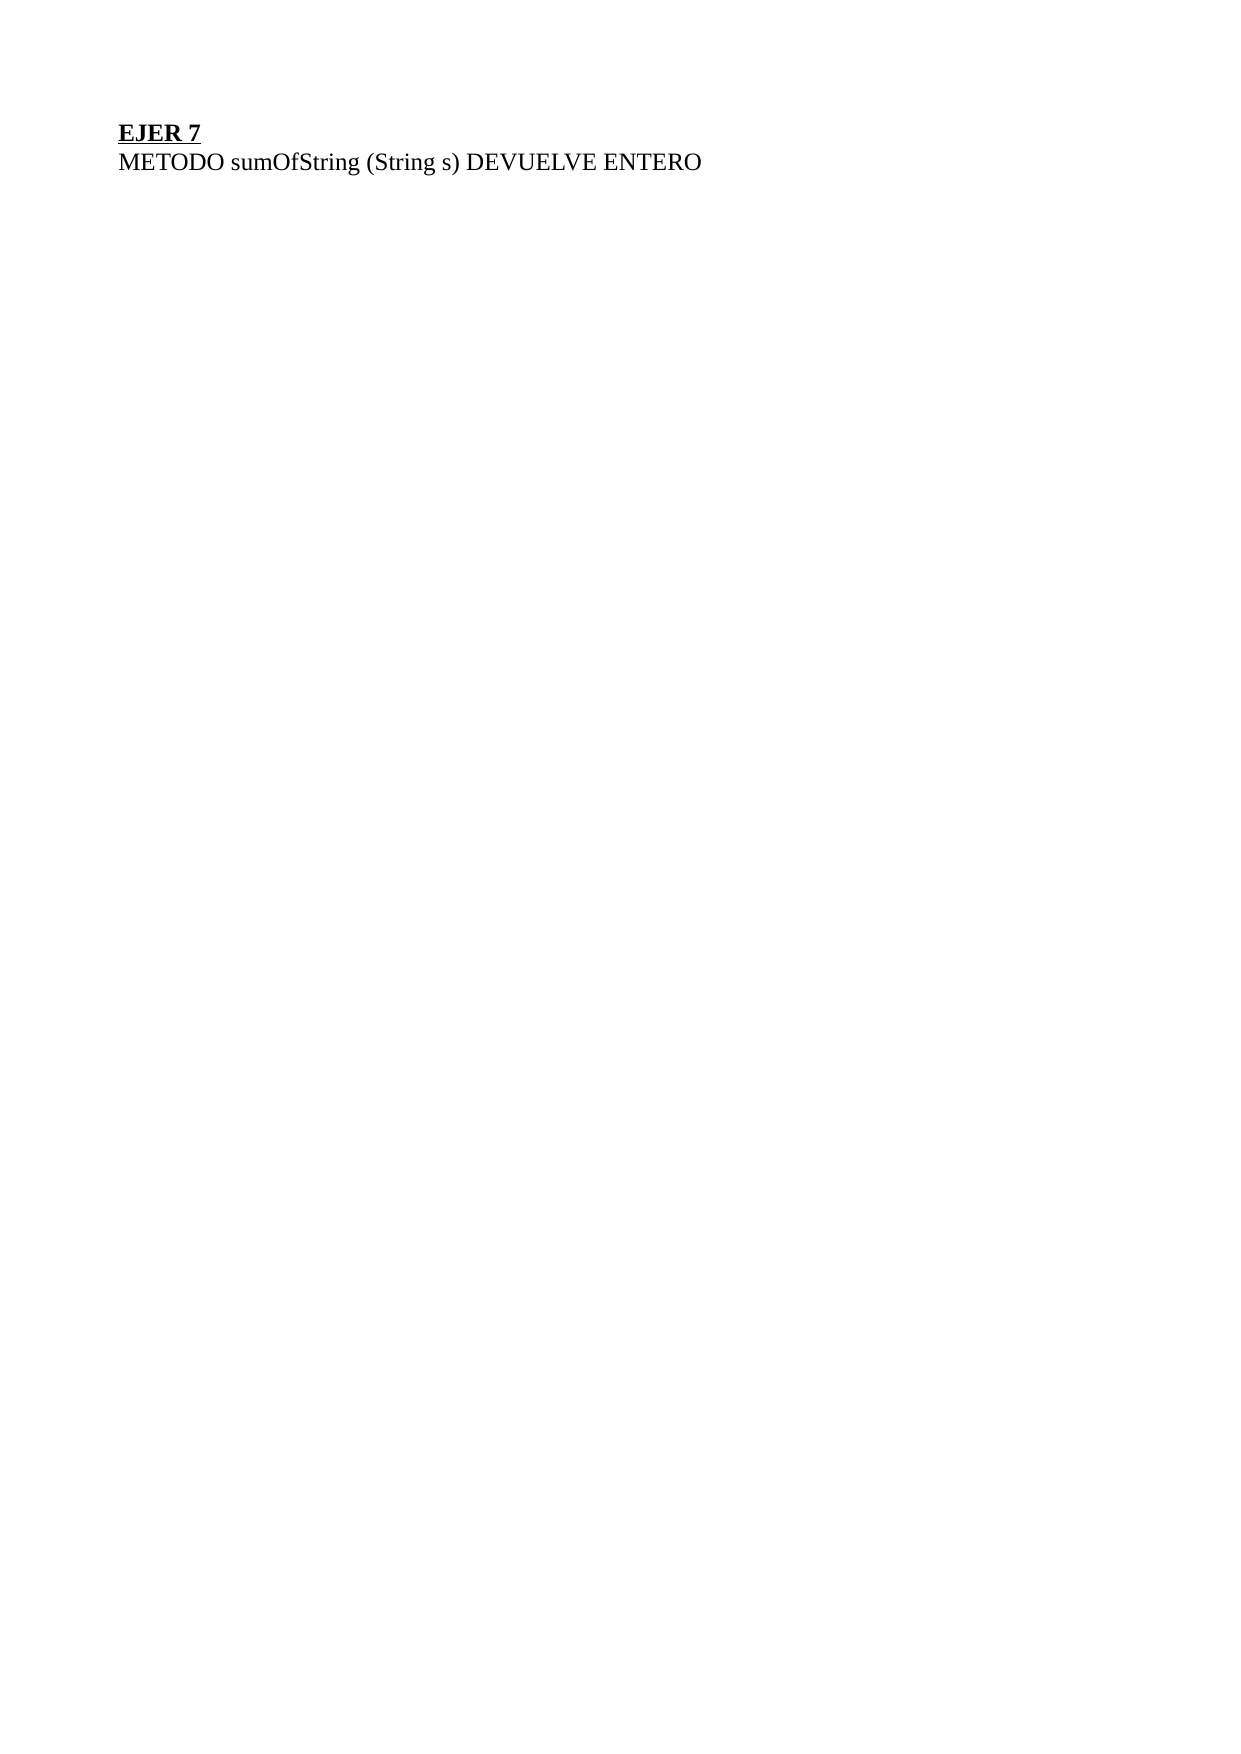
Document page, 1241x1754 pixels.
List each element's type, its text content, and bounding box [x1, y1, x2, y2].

text METODO sumOfString (String s) DEVUELVE ENTERO [118, 147, 1122, 176]
text EJER 7 [118, 118, 1122, 147]
